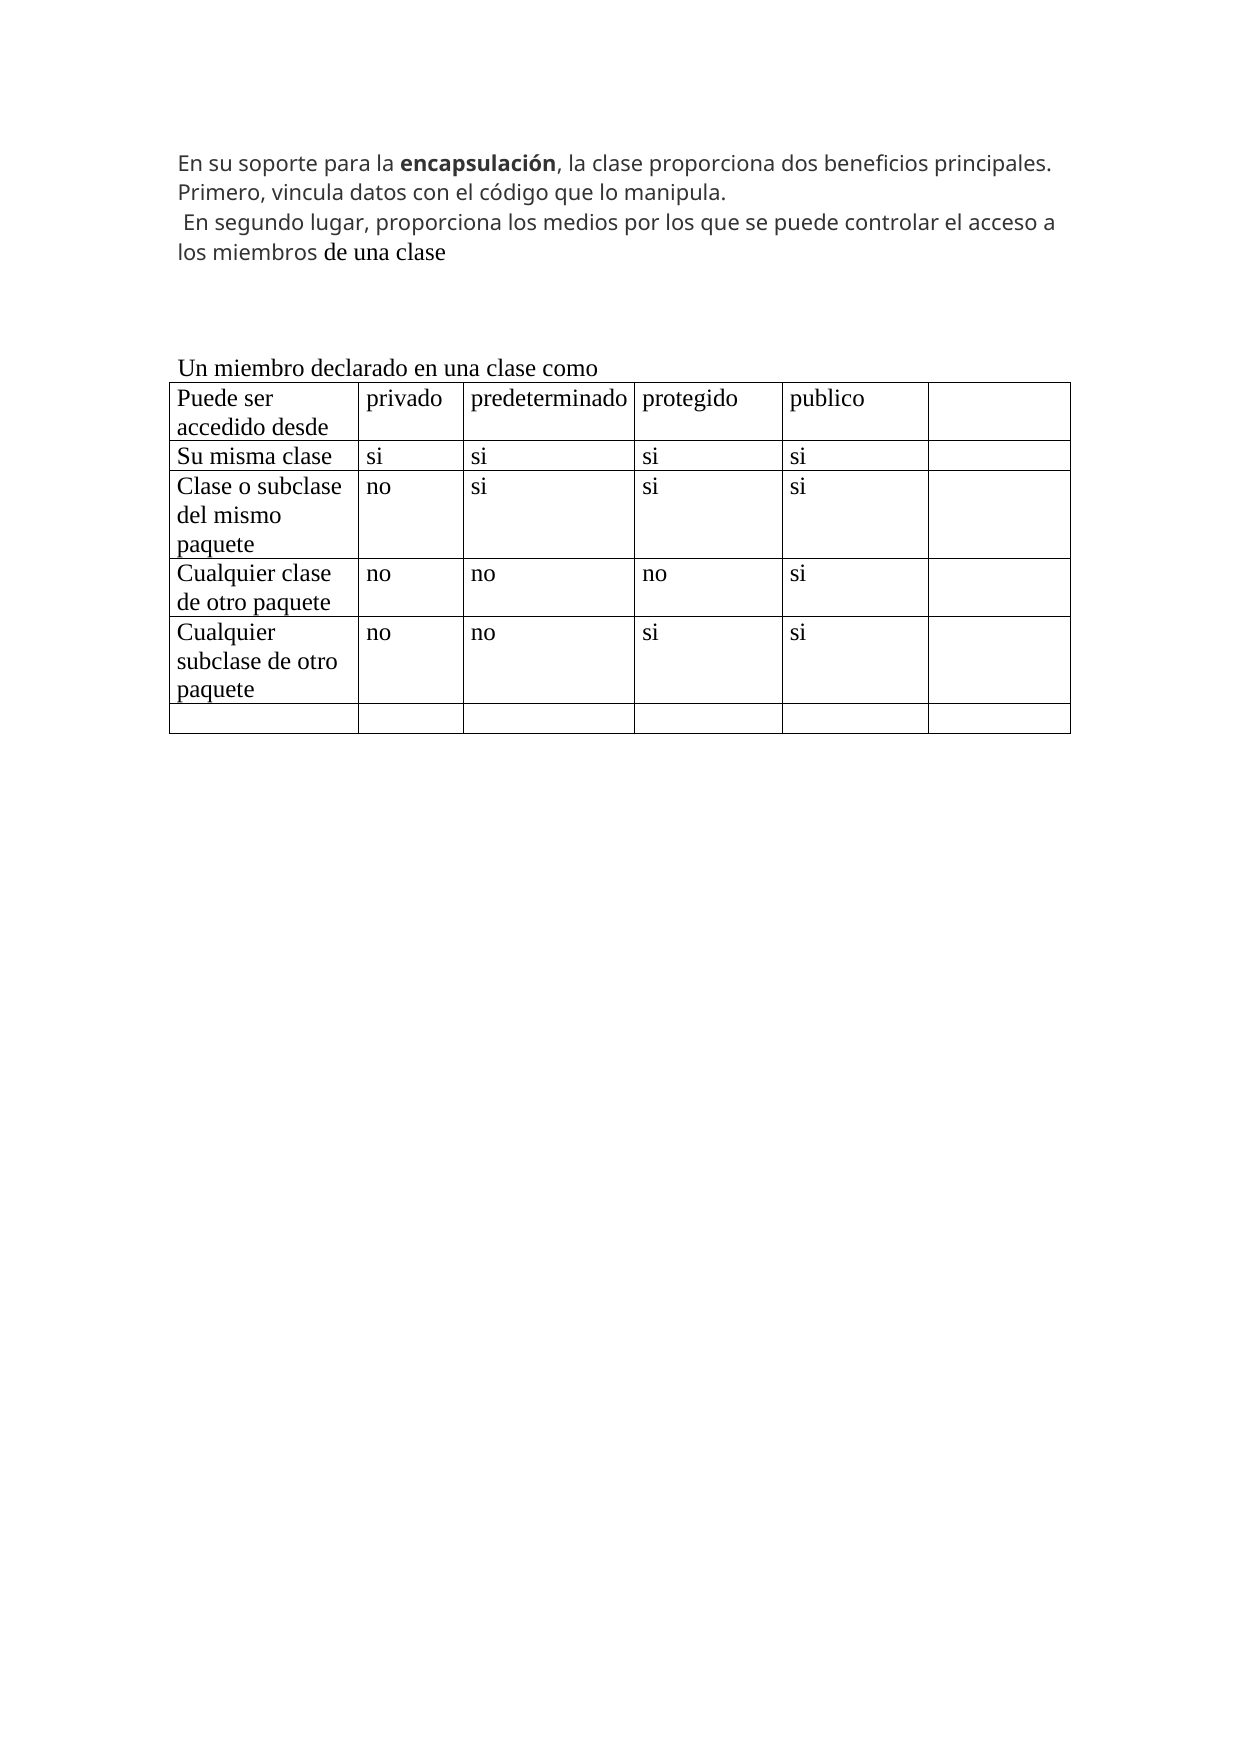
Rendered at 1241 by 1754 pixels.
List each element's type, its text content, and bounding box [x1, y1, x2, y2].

table_header Puede ser accedido desde [170, 383, 358, 440]
table_cell no [635, 559, 782, 616]
table_cell si [359, 441, 463, 470]
table_cell si [464, 471, 634, 557]
table_cell [170, 704, 358, 733]
text En segundo lugar, proporciona los medios por los que se puede controlar el acceso a los miembros de una clase [177, 207, 1063, 267]
table_cell [929, 471, 1070, 557]
table_cell Cualquier subclase de otro paquete [170, 617, 358, 703]
table_cell no [359, 471, 463, 557]
table_cell [929, 617, 1070, 703]
table_cell si [635, 471, 782, 557]
table_cell no [359, 617, 463, 703]
table_cell [929, 704, 1070, 733]
table_cell si [635, 617, 782, 703]
table_header [929, 383, 1070, 440]
table_cell [783, 704, 928, 733]
table_header protegido [635, 383, 782, 440]
table_cell Clase o subclase del mismo paquete [170, 471, 358, 557]
table_cell no [359, 559, 463, 616]
text En su soporte para la encapsulación, la clase proporciona dos beneficios principales. Primero, vincula datos con el código que lo manipula. [177, 148, 1063, 207]
table_cell si [635, 441, 782, 470]
table_header predeterminado [464, 383, 634, 440]
table_cell si [464, 441, 634, 470]
table_cell [929, 559, 1070, 616]
table_cell si [783, 441, 928, 470]
table_cell no [464, 617, 634, 703]
table_cell Su misma clase [170, 441, 358, 470]
table_cell [359, 704, 463, 733]
table_header privado [359, 383, 463, 440]
table_cell Cualquier clase de otro paquete [170, 559, 358, 616]
table_cell si [783, 617, 928, 703]
table_cell no [464, 559, 634, 616]
table_cell si [783, 471, 928, 557]
text Un miembro declarado en una clase como [177, 353, 1063, 382]
table_cell [929, 441, 1070, 470]
table_cell [635, 704, 782, 733]
table_cell [464, 704, 634, 733]
table_cell si [783, 559, 928, 616]
table_header publico [783, 383, 928, 440]
